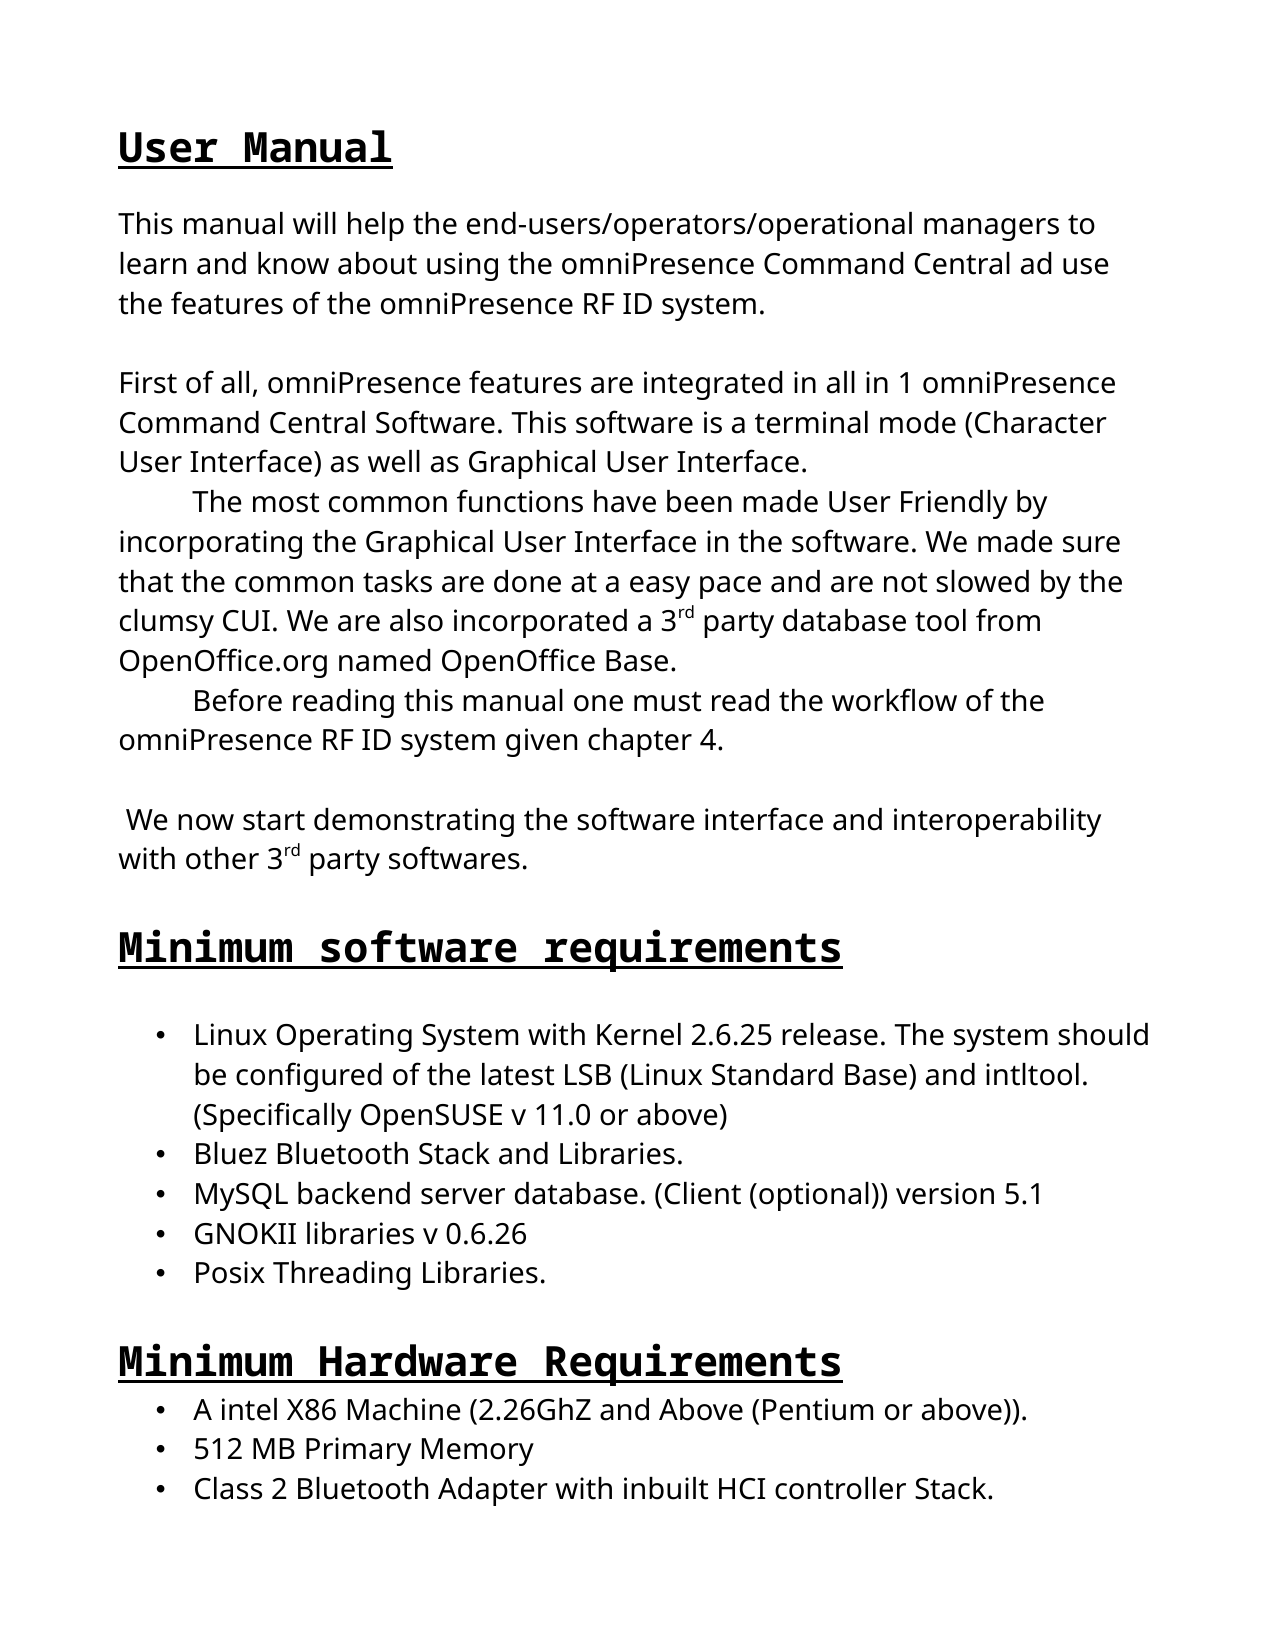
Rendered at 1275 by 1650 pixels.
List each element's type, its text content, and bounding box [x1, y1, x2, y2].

list Linux Operating System with Kernel 2.6.25 release. The system should be configured of the latest LSB (Linux Standard Base) and intltool. (Specifically OpenSUSE v 11.0 or above) [156, 1014, 1157, 1133]
text Minimum software requirements [118, 918, 1157, 975]
list A intel X86 Machine (2.26GhZ and Above (Pentium or above)). [156, 1389, 1157, 1428]
list MySQL backend server database. (Client (optional)) version 5.1 [156, 1173, 1157, 1213]
list Bluez Bluetooth Stack and Libraries. [156, 1133, 1157, 1173]
list Class 2 Bluetooth Adapter with inbuilt HCI controller Stack. [156, 1468, 1157, 1508]
text We now start demonstrating the software interface and interoperability with other 3rd party softwares. [118, 799, 1157, 878]
text First of all, omniPresence features are integrated in all in 1 omniPresence Command Central Software. This software is a terminal mode (Character User Interface) as well as Graphical User Interface. [118, 362, 1157, 481]
list Posix Threading Libraries. [156, 1253, 1157, 1292]
text This manual will help the end-users/operators/operational managers to learn and know about using the omniPresence Command Central ad use the features of the omniPresence RF ID system. [118, 204, 1157, 323]
text Before reading this manual one must read the workflow of the omniPresence RF ID system given chapter 4. [118, 680, 1157, 759]
text Minimum Hardware Requirements [118, 1332, 1157, 1389]
list GNOKII libraries v 0.6.26 [156, 1213, 1157, 1253]
list 512 MB Primary Memory [156, 1428, 1157, 1468]
text The most common functions have been made User Friendly by incorporating the Graphical User Interface in the software. We made sure that the common tasks are done at a easy pace and are not slowed by the clumsy CUI. We are also incorporated a 3rd party database tool from OpenOffice.org named OpenOffice Base. [118, 481, 1157, 680]
text User Manual [118, 118, 1157, 175]
